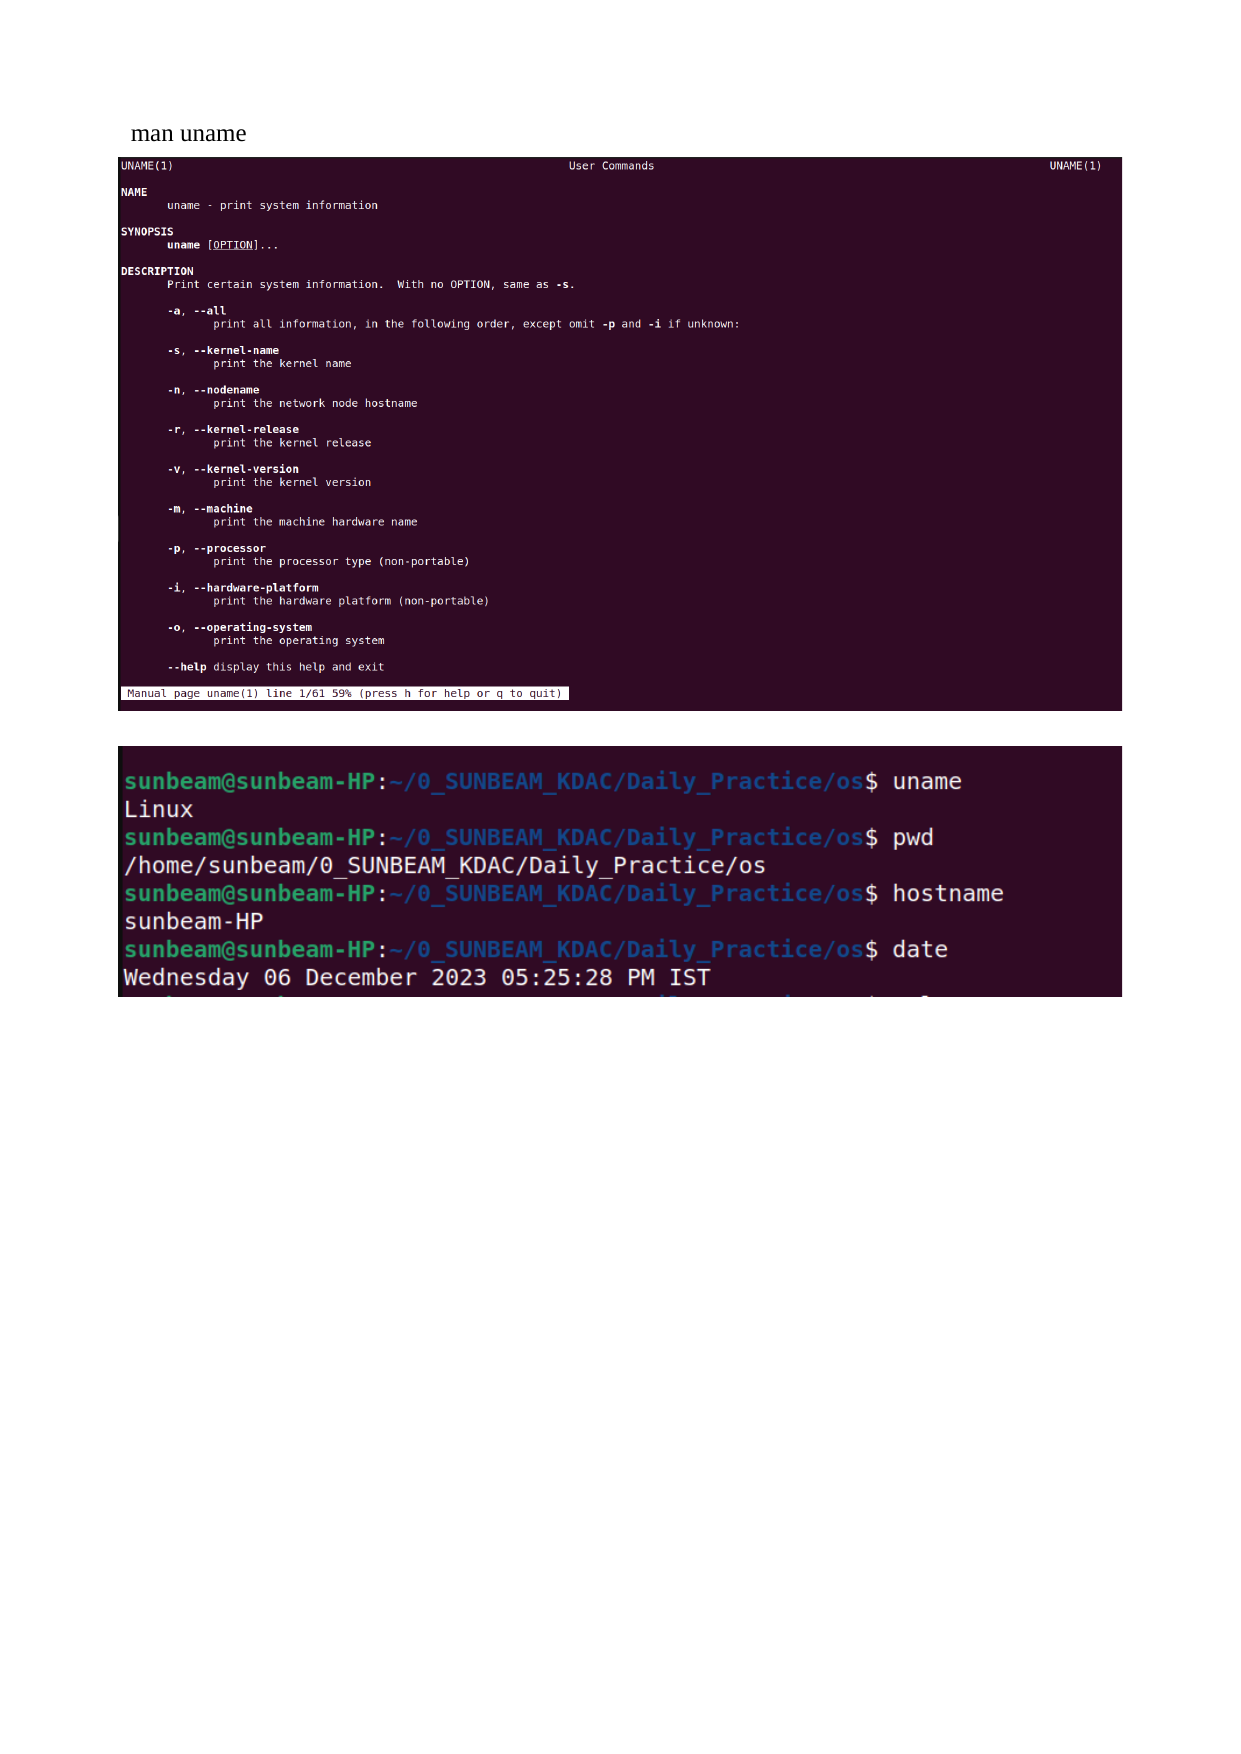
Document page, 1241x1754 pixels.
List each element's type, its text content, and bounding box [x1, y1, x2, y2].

picture [118, 157, 1123, 711]
picture [118, 746, 1123, 997]
text man uname [118, 118, 1122, 147]
